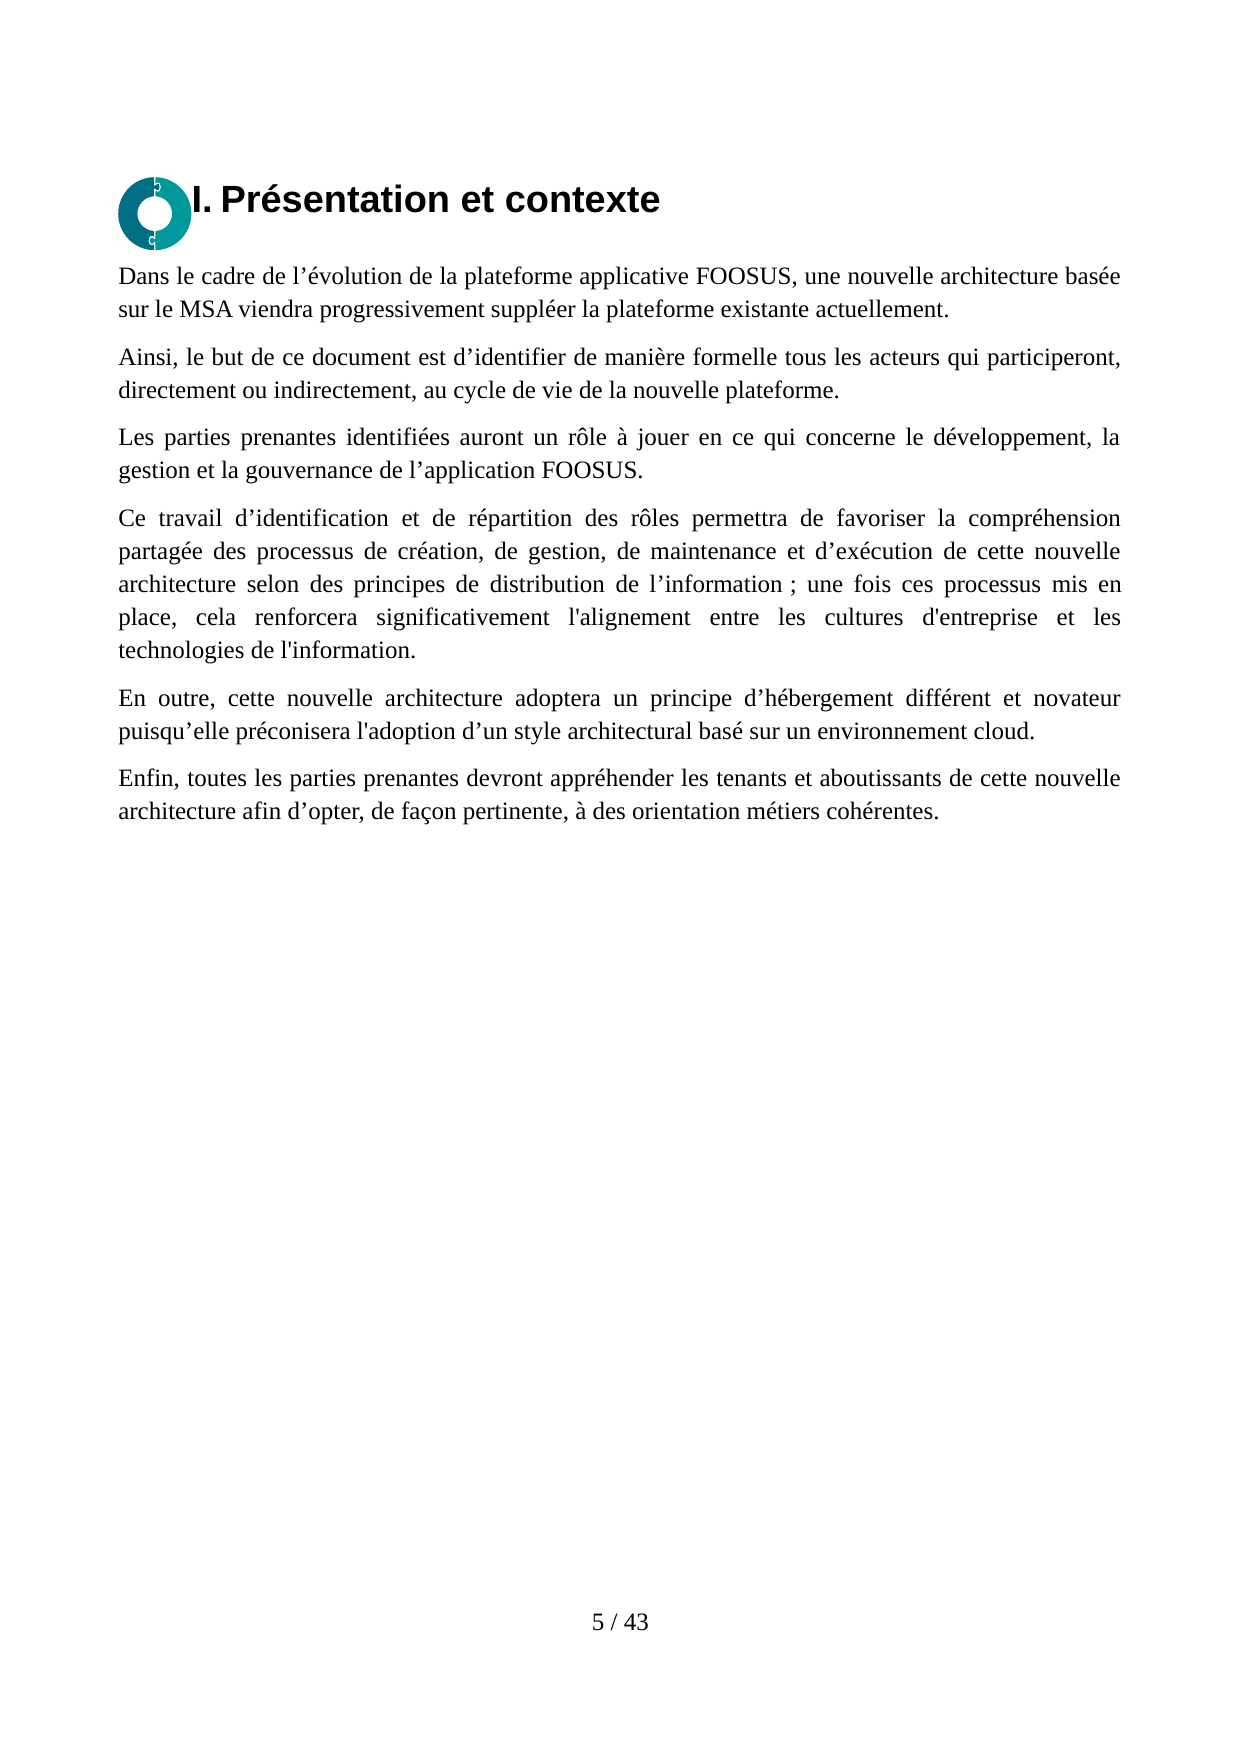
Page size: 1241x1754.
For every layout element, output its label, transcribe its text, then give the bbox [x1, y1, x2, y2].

text Enfin, toutes les parties prenantes devront appréhender les tenants et aboutissants de cette nouvelle architecture afin d’opter, de façon pertinente, à des orientation métiers cohérentes. [118, 763, 1122, 825]
subtitle Présentation et contexte [118, 176, 1122, 220]
text Dans le cadre de l’évolution de la plateforme applicative FOOSUS, une nouvelle architecture basée sur le MSA viendra progressivement suppléer la plateforme existante actuellement. [118, 261, 1122, 323]
text En outre, cette nouvelle architecture adoptera un principe d’hébergement différent et novateur puisqu’elle préconisera l'adoption d’un style architectural basé sur un environnement cloud. [118, 683, 1122, 744]
text Ce travail d’identification et de répartition des rôles permettra de favoriser la compréhension partagée des processus de création, de gestion, de maintenance et d’exécution de cette nouvelle architecture selon des principes de distribution de l’information ; une fois ces processus mis en place, cela renforcera significativement l'alignement entre les cultures d'entreprise et les technologies de l'information. [118, 503, 1122, 664]
text Ainsi, le but de ce document est d’identifier de manière formelle tous les acteurs qui participeront, directement ou indirectement, au cycle de vie de la nouvelle plateforme. [118, 342, 1122, 404]
text Les parties prenantes identifiées auront un rôle à jouer en ce qui concerne le développement, la gestion et la gouvernance de l’application FOOSUS. [118, 422, 1122, 484]
